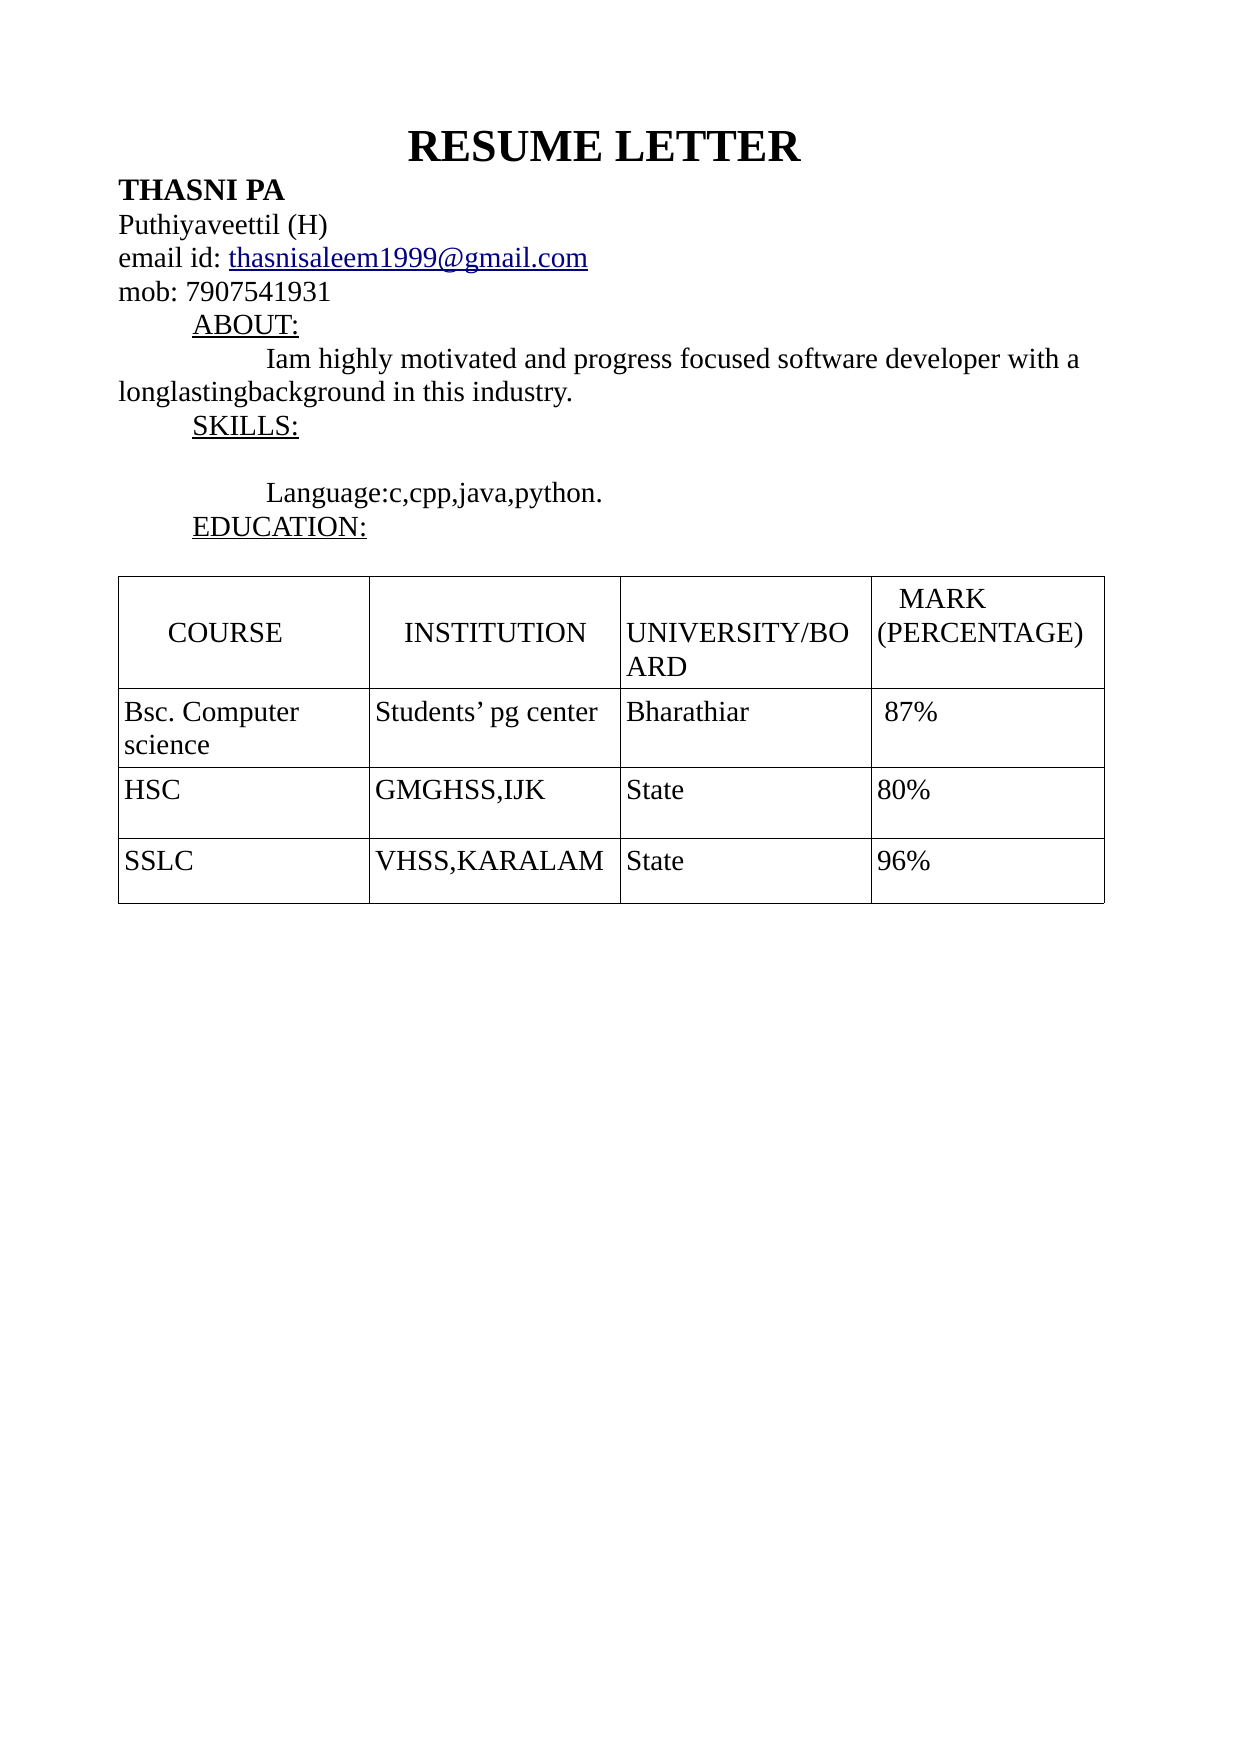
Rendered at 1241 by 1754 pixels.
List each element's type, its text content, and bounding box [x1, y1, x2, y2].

table_header MARK (PERCENTAGE) [872, 577, 1104, 688]
text Iam highly motivated and progress focused software developer with a longlastingbackground in this industry. [118, 341, 1122, 408]
table_cell 87% [872, 689, 1104, 767]
table_cell Bsc. Computer science [119, 689, 369, 767]
table_cell State [621, 839, 871, 903]
text Puthiyaveettil (H) [118, 207, 1122, 240]
table_cell Bharathiar [621, 689, 871, 767]
text EDUCATION: [118, 509, 1122, 542]
table_cell SSLC [119, 839, 369, 903]
text email id: thasnisaleem1999@gmail.com [118, 240, 1122, 274]
table_cell Students’ pg center [370, 689, 620, 767]
text THASNI PA [118, 171, 1122, 207]
table_cell 80% [872, 768, 1104, 837]
table_cell State [621, 768, 871, 837]
table_cell VHSS,KARALAM [370, 839, 620, 903]
table_header UNIVERSITY/BOARD [621, 577, 871, 688]
text RESUME LETTER [118, 118, 1122, 171]
text SKILLS: [118, 408, 1122, 442]
text mob: 7907541931 [118, 274, 1122, 307]
table_cell 96% [872, 839, 1104, 903]
table_header INSTITUTION [370, 577, 620, 688]
text ABOUT: [118, 307, 1122, 341]
table_cell GMGHSS,IJK [370, 768, 620, 837]
text Language:c,cpp,java,python. [118, 475, 1122, 509]
table_header COURSE [119, 577, 369, 688]
table_cell HSC [119, 768, 369, 837]
